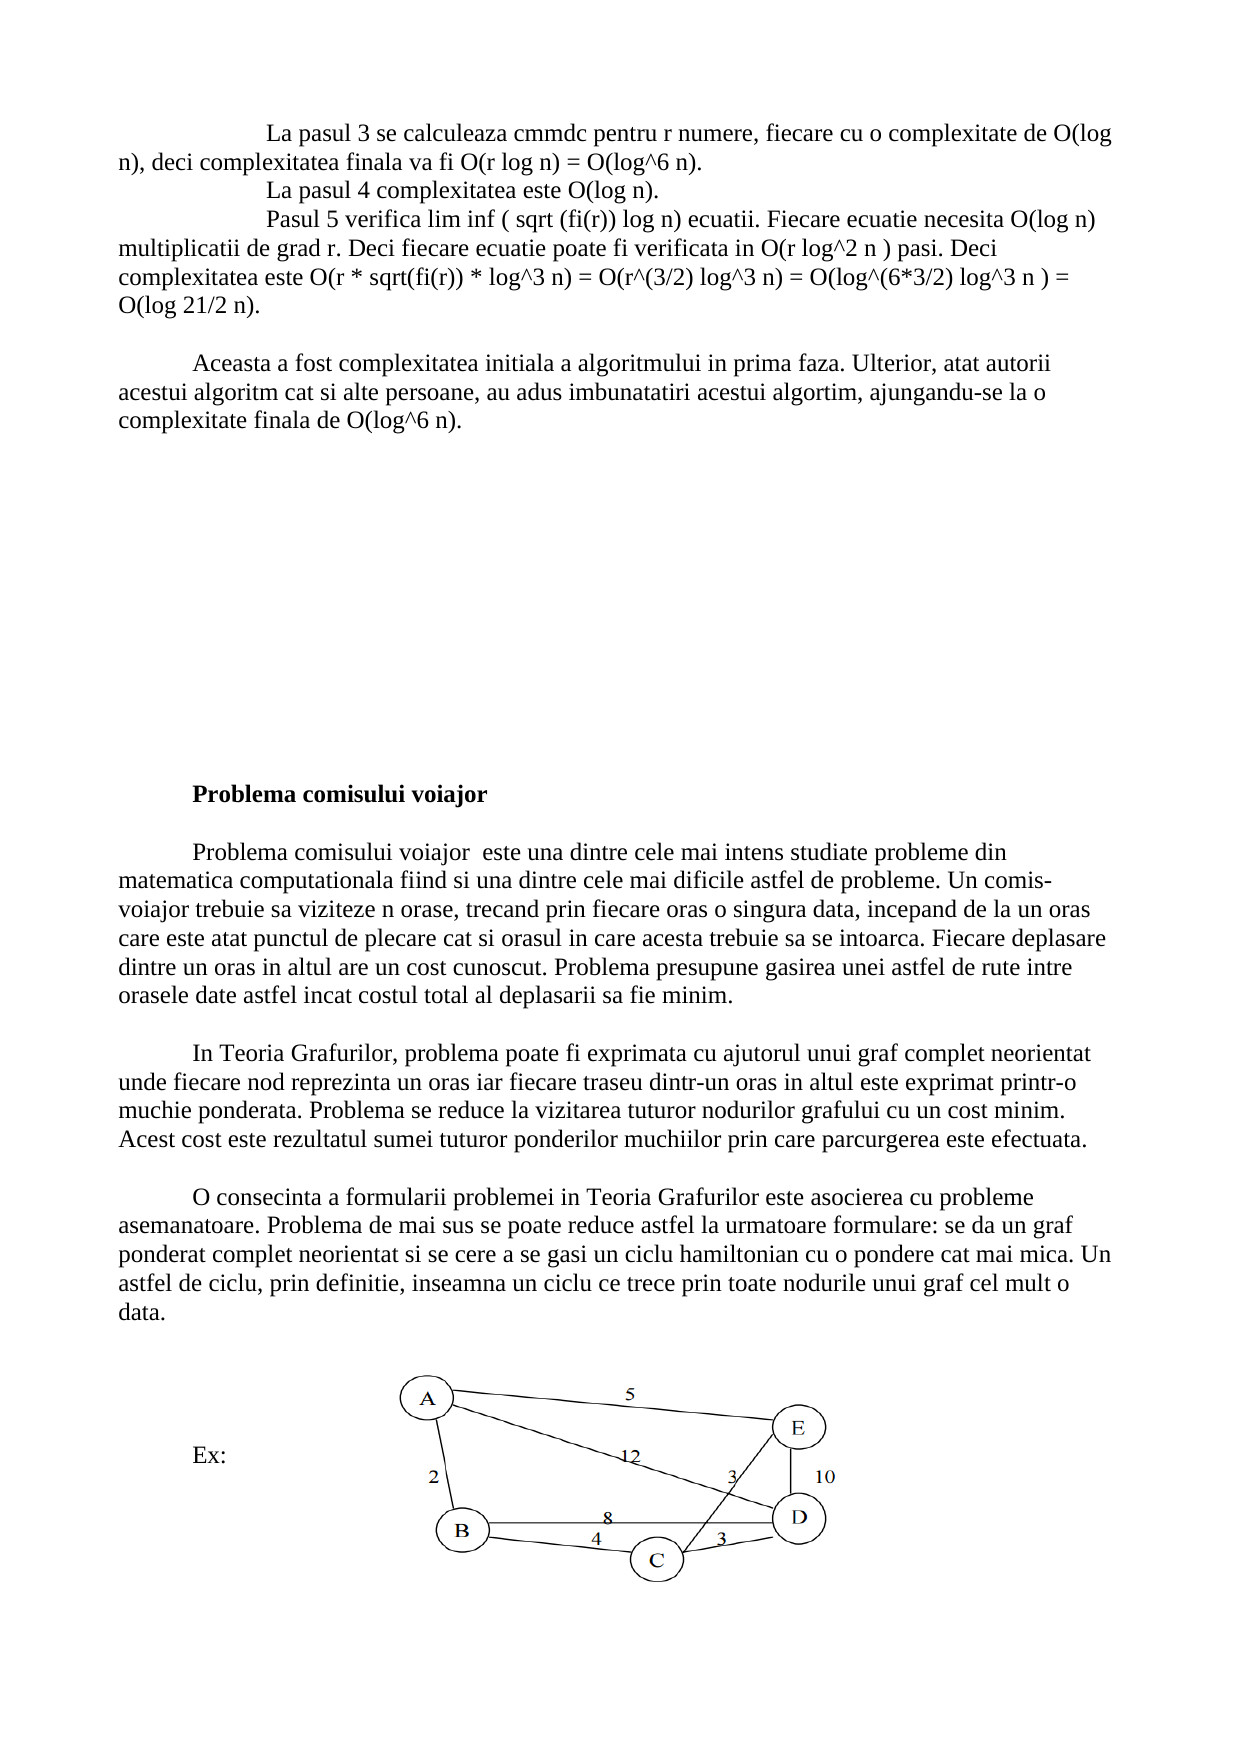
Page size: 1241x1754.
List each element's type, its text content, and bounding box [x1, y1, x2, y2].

text La pasul 3 se calculeaza cmmdc pentru r numere, fiecare cu o complexitate de O(log n), deci complexitatea finala va fi O(r log n) = O(log^6 n). [118, 118, 1122, 176]
text Aceasta a fost complexitatea initiala a algoritmului in prima faza. Ulterior, atat autorii acestui algoritm cat si alte persoane, au adus imbunatatiri acestui algortim, ajungandu-se la o complexitate finala de O(log^6 n). [118, 348, 1122, 434]
text In Teoria Grafurilor, problema poate fi exprimata cu ajutorul unui graf complet neorientat unde fiecare nod reprezinta un oras iar fiecare traseu dintr-un oras in altul este exprimat printr-o muchie ponderata. Problema se reduce la vizitarea tuturor nodurilor grafului cu un cost minim. Acest cost este rezultatul sumei tuturor ponderilor muchiilor prin care parcurgerea este efectuata. [118, 1038, 1122, 1153]
text La pasul 4 complexitatea este O(log n). [118, 176, 1122, 204]
picture [388, 1354, 852, 1595]
text O consecinta a formularii problemei in Teoria Grafurilor este asocierea cu probleme asemanatoare. Problema de mai sus se poate reduce astfel la urmatoare formulare: se da un graf ponderat complet neorientat si se cere a se gasi un ciclu hamiltonian cu o pondere cat mai mica. Un astfel de ciclu, prin definitie, inseamna un ciclu ce trece prin toate nodurile unui graf cel mult o data. [118, 1182, 1122, 1326]
text Problema comisului voiajor [118, 779, 1122, 808]
text Problema comisului voiajor este una dintre cele mai intens studiate probleme din matematica computationala fiind si una dintre cele mai dificile astfel de probleme. Un comis-voiajor trebuie sa viziteze n orase, trecand prin fiecare oras o singura data, incepand de la un oras care este atat punctul de plecare cat si orasul in care acesta trebuie sa se intoarca. Fiecare deplasare dintre un oras in altul are un cost cunoscut. Problema presupune gasirea unei astfel de rute intre orasele date astfel incat costul total al deplasarii sa fie minim. [118, 837, 1122, 1009]
text Pasul 5 verifica lim inf ( sqrt (fi(r)) log n) ecuatii. Fiecare ecuatie necesita O(log n) multiplicatii de grad r. Deci fiecare ecuatie poate fi verificata in O(r log^2 n ) pasi. Deci complexitatea este O(r * sqrt(fi(r)) * log^3 n) = O(r^(3/2) log^3 n) = O(log^(6*3/2) log^3 n ) = O(log 21/2 n). [118, 204, 1122, 319]
text [852, 1441, 1122, 1469]
text Ex: [118, 1441, 388, 1469]
